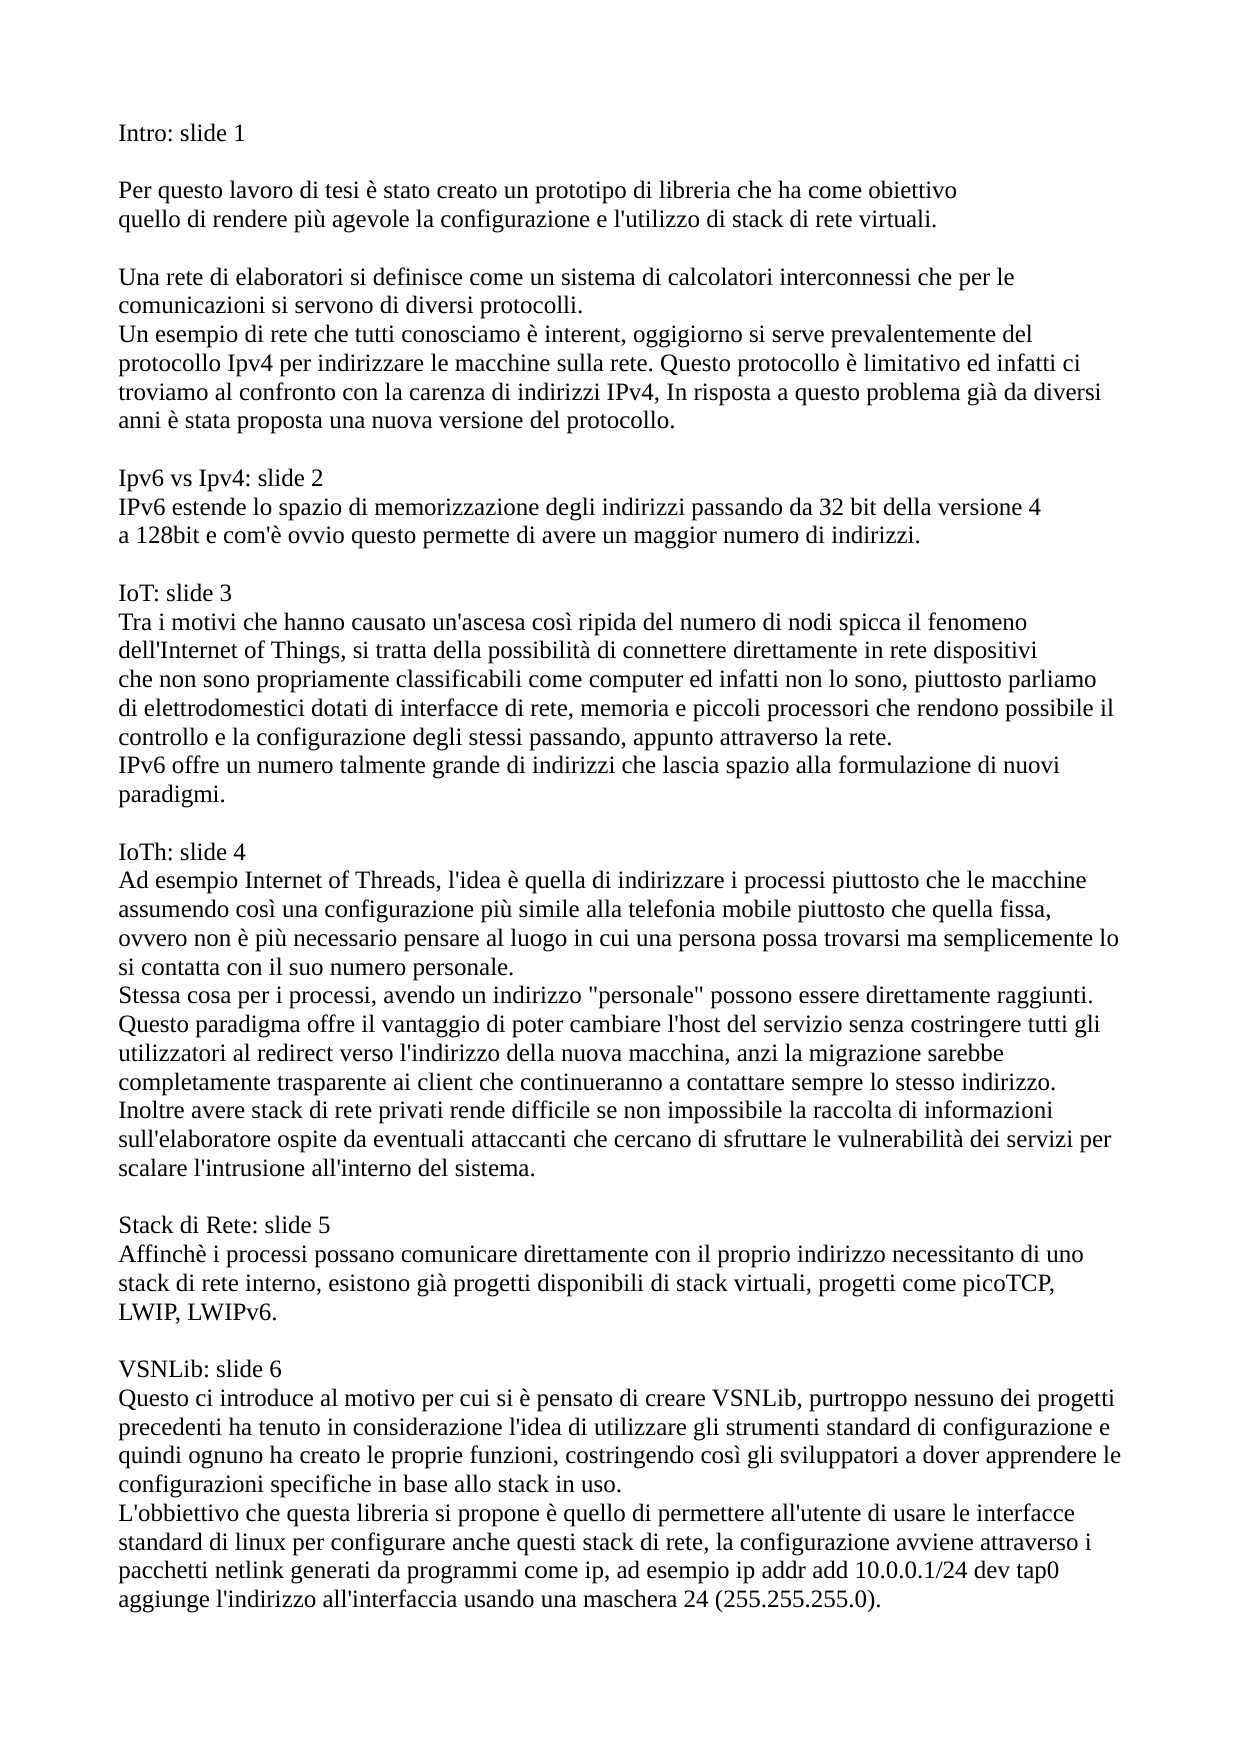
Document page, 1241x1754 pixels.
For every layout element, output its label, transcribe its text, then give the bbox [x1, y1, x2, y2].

text L'obbiettivo che questa libreria si propone è quello di permettere all'utente di usare le interfacce standard di linux per configurare anche questi stack di rete, la configurazione avviene attraverso i pacchetti netlink generati da programmi come ip, ad esempio ip addr add 10.0.0.1/24 dev tap0 aggiunge l'indirizzo all'interfaccia usando una maschera 24 (255.255.255.0). [118, 1498, 1122, 1613]
text che non sono propriamente classificabili come computer ed infatti non lo sono, piuttosto parliamo di elettrodomestici dotati di interfacce di rete, memoria e piccoli processori che rendono possibile il controllo e la configurazione degli stessi passando, appunto attraverso la rete. [118, 664, 1122, 751]
text Questo ci introduce al motivo per cui si è pensato di creare VSNLib, purtroppo nessuno dei progetti precedenti ha tenuto in considerazione l'idea di utilizzare gli strumenti standard di configurazione e quindi ognuno ha creato le proprie funzioni, costringendo così gli sviluppatori a dover apprendere le configurazioni specifiche in base allo stack in uso. [118, 1383, 1122, 1498]
text Un esempio di rete che tutti conosciamo è interent, oggigiorno si serve prevalentemente del protocollo Ipv4 per indirizzare le macchine sulla rete. Questo protocollo è limitativo ed infatti ci troviamo al confronto con la carenza di indirizzi IPv4, In risposta a questo problema già da diversi anni è stata proposta una nuova versione del protocollo. [118, 319, 1122, 434]
text Ad esempio Internet of Threads, l'idea è quella di indirizzare i processi piuttosto che le macchine [118, 866, 1122, 894]
text comunicazioni si servono di diversi protocolli. [118, 291, 1122, 319]
text a 128bit e com'è ovvio questo permette di avere un maggior numero di indirizzi. [118, 521, 1122, 549]
text Ipv6 vs Ipv4: slide 2 [118, 463, 1122, 492]
text IPv6 estende lo spazio di memorizzazione degli indirizzi passando da 32 bit della versione 4 [118, 492, 1122, 521]
text quello di rendere più agevole la configurazione e l'utilizzo di stack di rete virtuali. [118, 204, 1122, 233]
text dell'Internet of Things, si tratta della possibilità di connettere direttamente in rete dispositivi [118, 636, 1122, 664]
text VSNLib: slide 6 [118, 1354, 1122, 1383]
text Per questo lavoro di tesi è stato creato un prototipo di libreria che ha come obiettivo [118, 176, 1122, 204]
text Una rete di elaboratori si definisce come un sistema di calcolatori interconnessi che per le [118, 262, 1122, 291]
text Tra i motivi che hanno causato un'ascesa così ripida del numero di nodi spicca il fenomeno [118, 607, 1122, 636]
text assumendo così una configurazione più simile alla telefonia mobile piuttosto che quella fissa, ovvero non è più necessario pensare al luogo in cui una persona possa trovarsi ma semplicemente lo si contatta con il suo numero personale. [118, 894, 1122, 981]
text IoT: slide 3 [118, 578, 1122, 607]
text Stack di Rete: slide 5 [118, 1211, 1122, 1239]
text Questo paradigma offre il vantaggio di poter cambiare l'host del servizio senza costringere tutti gli utilizzatori al redirect verso l'indirizzo della nuova macchina, anzi la migrazione sarebbe completamente trasparente ai client che continueranno a contattare sempre lo stesso indirizzo. Inoltre avere stack di rete privati rende difficile se non impossibile la raccolta di informazioni sull'elaboratore ospite da eventuali attaccanti che cercano di sfruttare le vulnerabilità dei servizi per scalare l'intrusione all'interno del sistema. [118, 1009, 1122, 1182]
text Stessa cosa per i processi, avendo un indirizzo "personale" possono essere direttamente raggiunti. [118, 981, 1122, 1009]
text IPv6 offre un numero talmente grande di indirizzi che lascia spazio alla formulazione di nuovi paradigmi. [118, 751, 1122, 808]
text IoTh: slide 4 [118, 837, 1122, 866]
text Affinchè i processi possano comunicare direttamente con il proprio indirizzo necessitanto di uno stack di rete interno, esistono già progetti disponibili di stack virtuali, progetti come picoTCP, LWIP, LWIPv6. [118, 1239, 1122, 1326]
text Intro: slide 1 [118, 118, 1122, 147]
